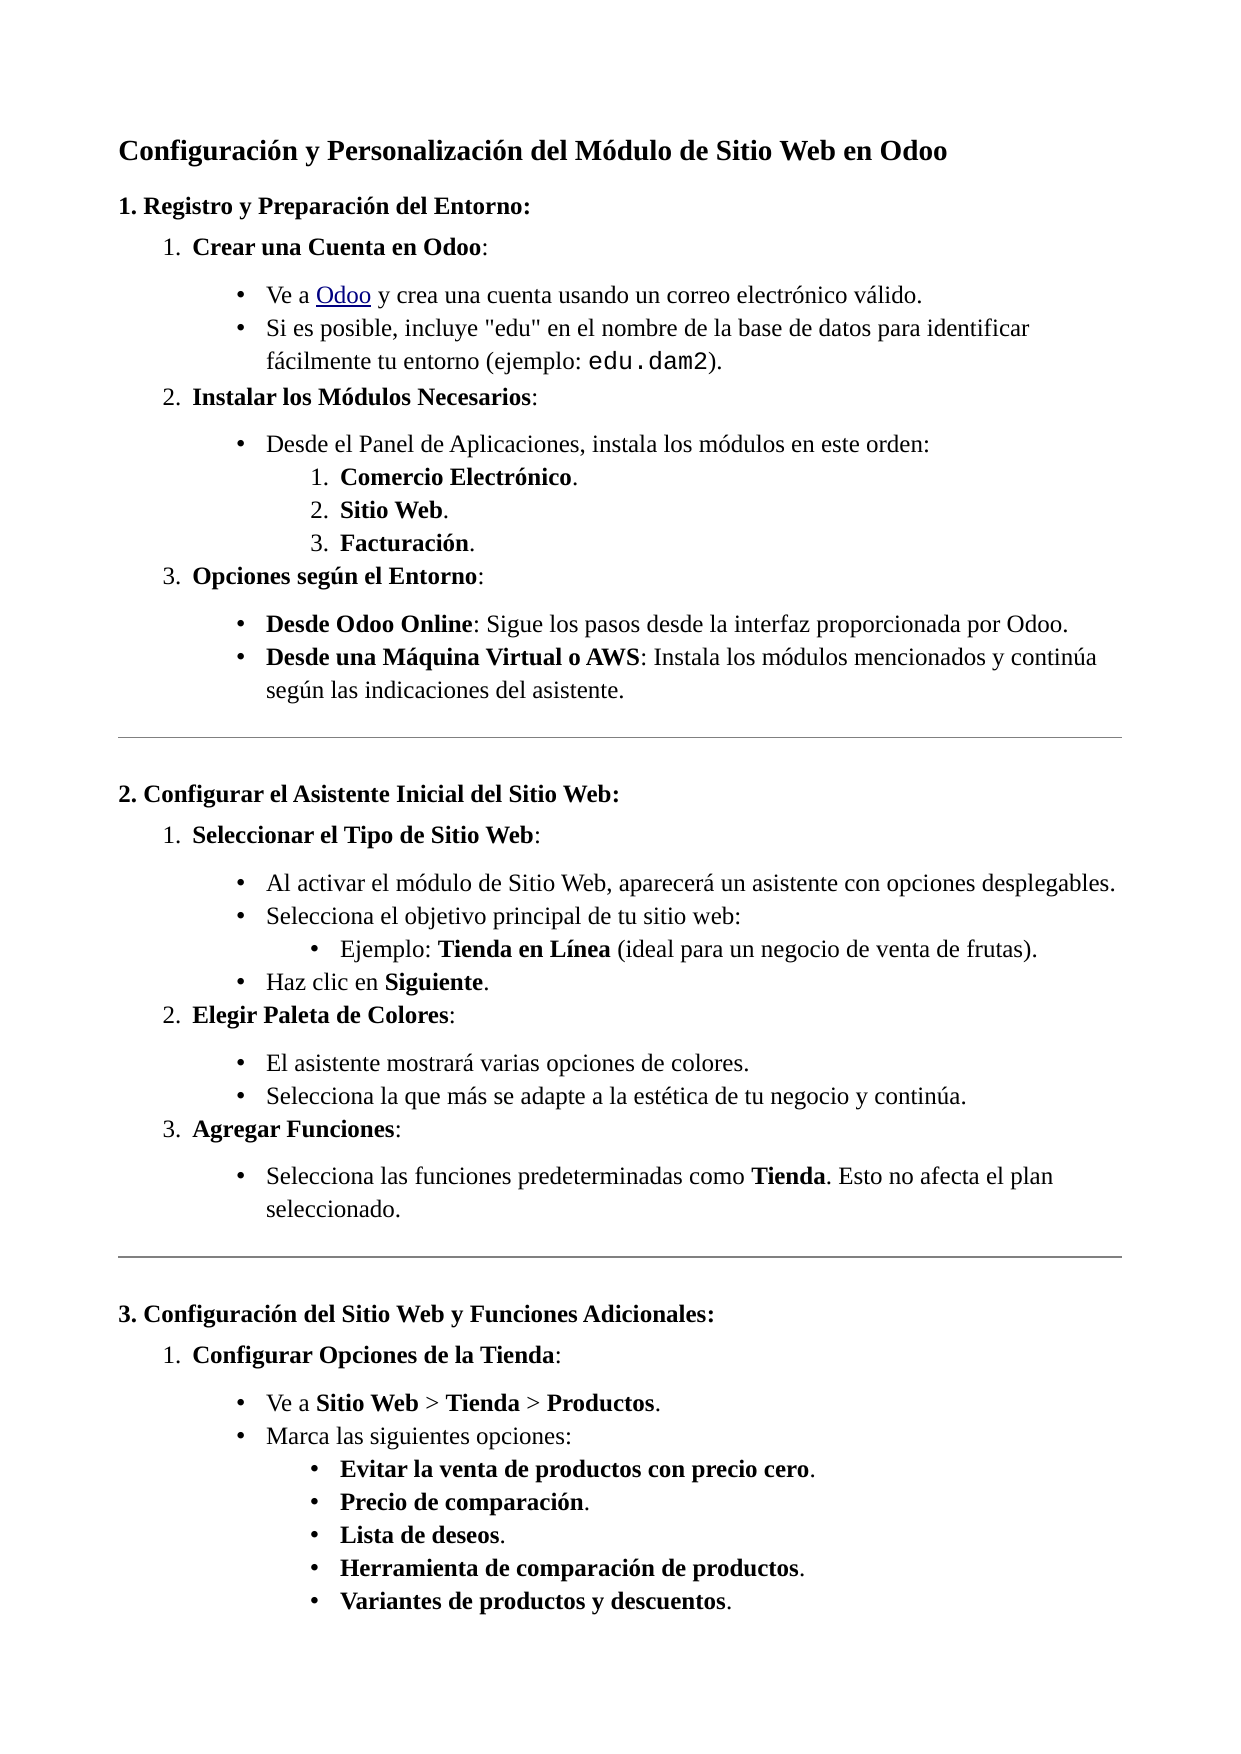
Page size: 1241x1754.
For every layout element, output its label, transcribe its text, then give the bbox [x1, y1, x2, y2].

list Comercio Electrónico. [310, 462, 1122, 491]
list Selecciona las funciones predeterminadas como Tienda. Esto no afecta el plan seleccionado. [236, 1161, 1122, 1223]
list Selecciona la que más se adapte a la estética de tu negocio y continúa. [236, 1081, 1122, 1109]
list Ve a Odoo y crea una cuenta usando un correo electrónico válido. [236, 280, 1122, 309]
list Agregar Funciones: [162, 1114, 1122, 1143]
subtitle 2. Configurar el Asistente Inicial del Sitio Web: [118, 779, 1122, 808]
list El asistente mostrará varias opciones de colores. [236, 1048, 1122, 1077]
list Sitio Web. [310, 495, 1122, 524]
list Desde Odoo Online: Sigue los pasos desde la interfaz proporcionada por Odoo. [236, 609, 1122, 638]
subtitle 1. Registro y Preparación del Entorno: [118, 191, 1122, 220]
subtitle 3. Configuración del Sitio Web y Funciones Adicionales: [118, 1299, 1122, 1328]
list Facturación. [310, 528, 1122, 557]
list Variantes de productos y descuentos. [310, 1586, 1122, 1614]
list Al activar el módulo de Sitio Web, aparecerá un asistente con opciones desplegables. [236, 868, 1122, 897]
list Opciones según el Entorno: [162, 561, 1122, 590]
list Desde una Máquina Virtual o AWS: Instala los módulos mencionados y continúa según las indicaciones del asistente. [236, 642, 1122, 704]
list Marca las siguientes opciones: [236, 1421, 1122, 1449]
list Seleccionar el Tipo de Sitio Web: [162, 821, 1122, 849]
list Crear una Cuenta en Odoo: [162, 232, 1122, 261]
list Instalar los Módulos Necesarios: [162, 382, 1122, 410]
list Desde el Panel de Aplicaciones, instala los módulos en este orden: [236, 429, 1122, 458]
list Ve a Sitio Web > Tienda > Productos. [236, 1388, 1122, 1416]
list Configurar Opciones de la Tienda: [162, 1340, 1122, 1369]
list Evitar la venta de productos con precio cero. [310, 1454, 1122, 1482]
list Elegir Paleta de Colores: [162, 1000, 1122, 1029]
list Haz clic en Siguiente. [236, 967, 1122, 996]
list Herramienta de comparación de productos. [310, 1553, 1122, 1582]
subtitle Configuración y Personalización del Módulo de Sitio Web en Odoo [118, 133, 1122, 166]
list Selecciona el objetivo principal de tu sitio web: [236, 901, 1122, 930]
list Ejemplo: Tienda en Línea (ideal para un negocio de venta de frutas). [310, 934, 1122, 963]
list Si es posible, incluye "edu" en el nombre de la base de datos para identificar fácilmente tu entorno (ejemplo: edu.dam2). [236, 313, 1122, 377]
list Precio de comparación. [310, 1487, 1122, 1516]
list Lista de deseos. [310, 1520, 1122, 1548]
